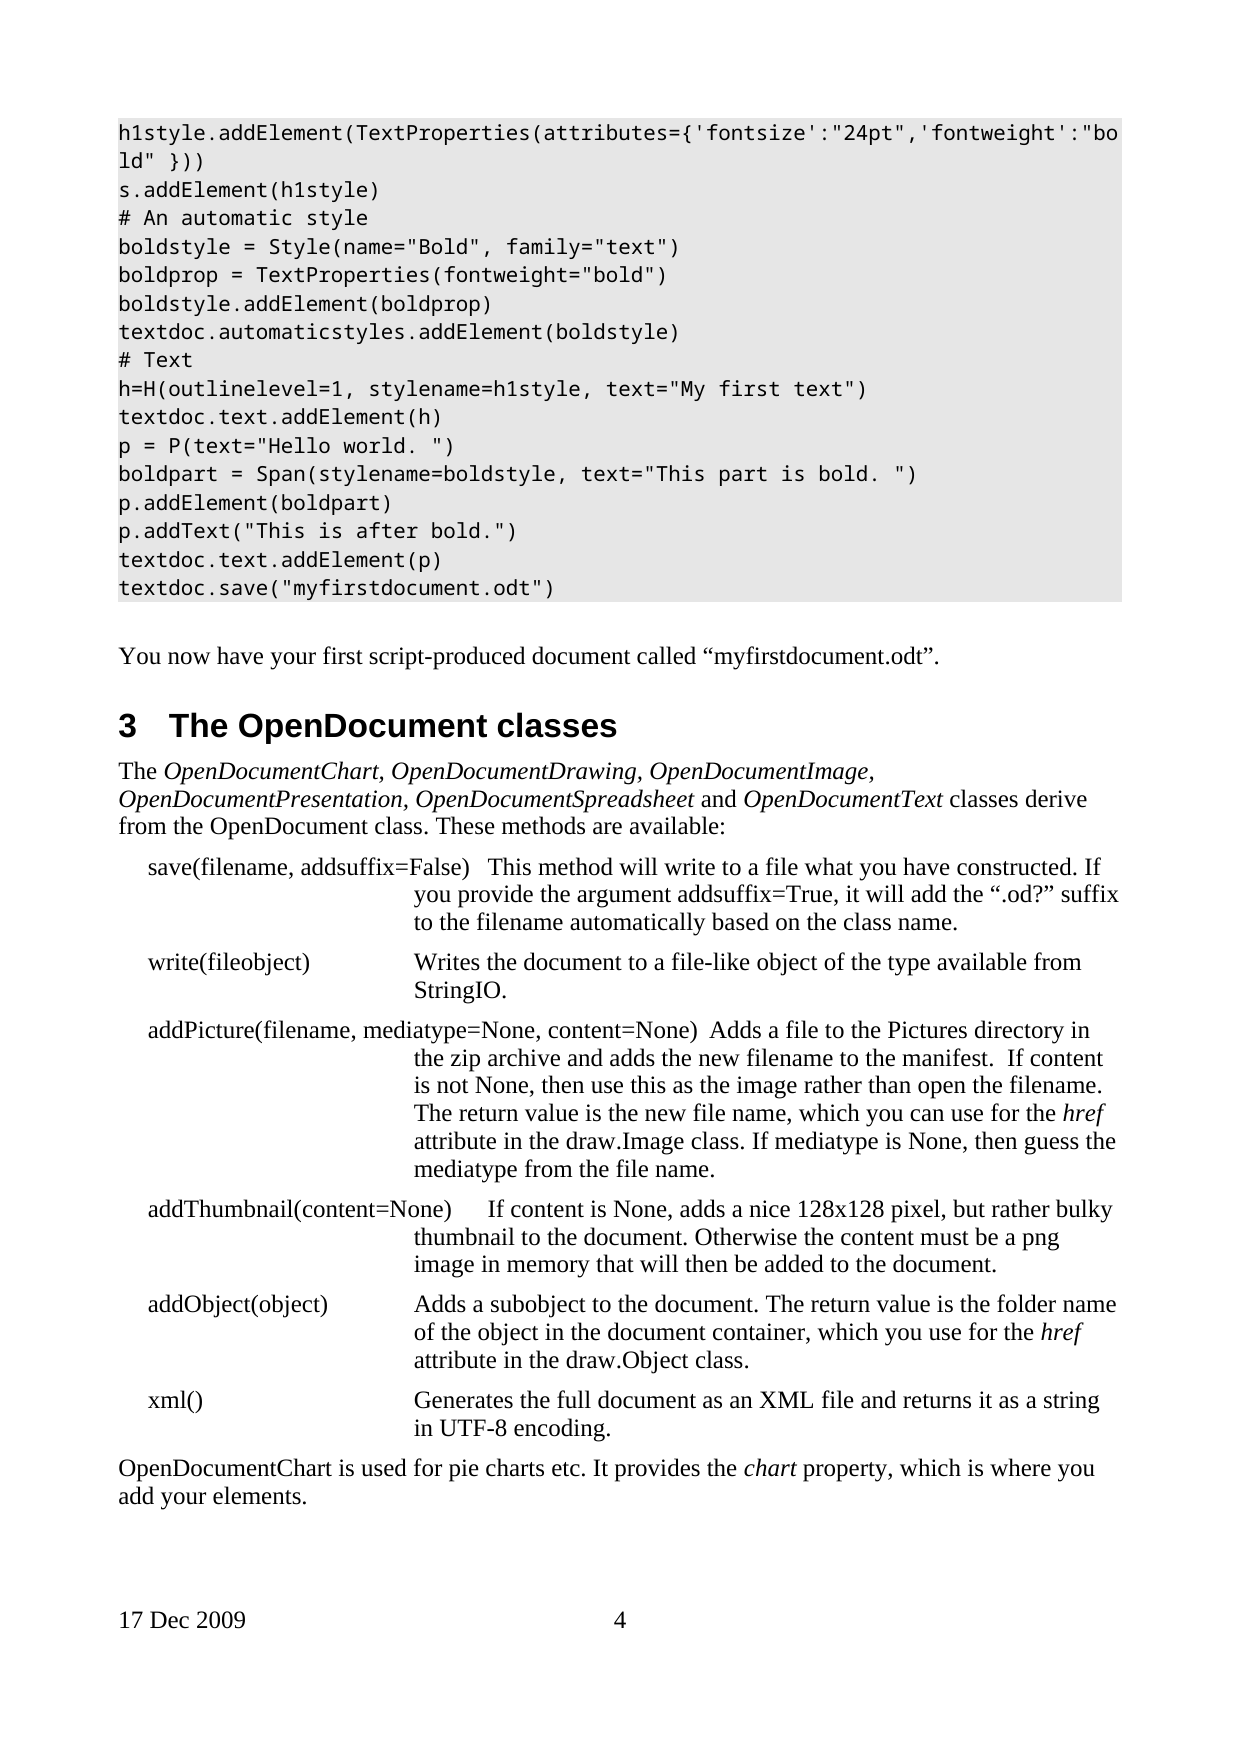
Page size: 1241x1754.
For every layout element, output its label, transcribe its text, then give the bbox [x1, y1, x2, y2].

list addObject(object) Adds a subobject to the document. The return value is the folder name of the object in the document container, which you use for the href attribute in the draw.Object class. [148, 1291, 1122, 1374]
list save(filename, addsuffix=False) This method will write to a file what you have constructed. If you provide the argument addsuffix=True, it will add the “.od?” suffix to the filename automatically based on the class name. [148, 853, 1122, 936]
text p = P(text="Hello world. ") [118, 431, 1122, 459]
text h=H(outlinelevel=1, stylename=h1style, text="My first text") [118, 374, 1122, 402]
text You now have your first script-produced document called “myfirstdocument.odt”. [118, 642, 1122, 669]
list addPicture(filename, mediatype=None, content=None) Adds a file to the Pictures directory in the zip archive and adds the new filename to the manifest. If content is not None, then use this as the image rather than open the filename. The return value is the new file name, which you can use for the href attribute in the draw.Image class. If mediatype is None, then guess the mediatype from the file name. [148, 1016, 1122, 1182]
subtitle The OpenDocument classes [118, 707, 1122, 744]
text boldpart = Span(stylename=boldstyle, text="This part is bold. ") [118, 459, 1122, 488]
list addThumbnail(content=None) If content is None, adds a nice 128x128 pixel, but rather bulky thumbnail to the document. Otherwise the content must be a png image in memory that will then be added to the document. [148, 1195, 1122, 1278]
text # An automatic style [118, 203, 1122, 232]
text boldstyle.addElement(boldprop) [118, 289, 1122, 317]
text boldstyle = Style(name="Bold", family="text") [118, 232, 1122, 260]
text h1style.addElement(TextProperties(attributes={'fontsize':"24pt",'fontweight':"bold" })) [118, 118, 1122, 175]
text textdoc.text.addElement(h) [118, 402, 1122, 431]
text s.addElement(h1style) [118, 175, 1122, 203]
text OpenDocumentChart is used for pie charts etc. It provides the chart property, which is where you add your elements. [118, 1454, 1122, 1509]
text textdoc.text.addElement(p) [118, 545, 1122, 573]
text boldprop = TextProperties(fontweight="bold") [118, 260, 1122, 289]
text p.addElement(boldpart) [118, 488, 1122, 516]
list write(fileobject) Writes the document to a file-like object of the type available from StringIO. [148, 948, 1122, 1004]
text textdoc.save("myfirstdocument.odt") [118, 573, 1122, 602]
text The OpenDocumentChart, OpenDocumentDrawing, OpenDocumentImage, OpenDocumentPresentation, OpenDocumentSpreadsheet and OpenDocumentText classes derive from the OpenDocument class. These methods are available: [118, 757, 1122, 840]
text # Text [118, 346, 1122, 374]
text p.addText("This is after bold.") [118, 516, 1122, 545]
text textdoc.automaticstyles.addElement(boldstyle) [118, 317, 1122, 346]
list xml() Generates the full document as an XML file and returns it as a string in UTF-8 encoding. [148, 1386, 1122, 1442]
